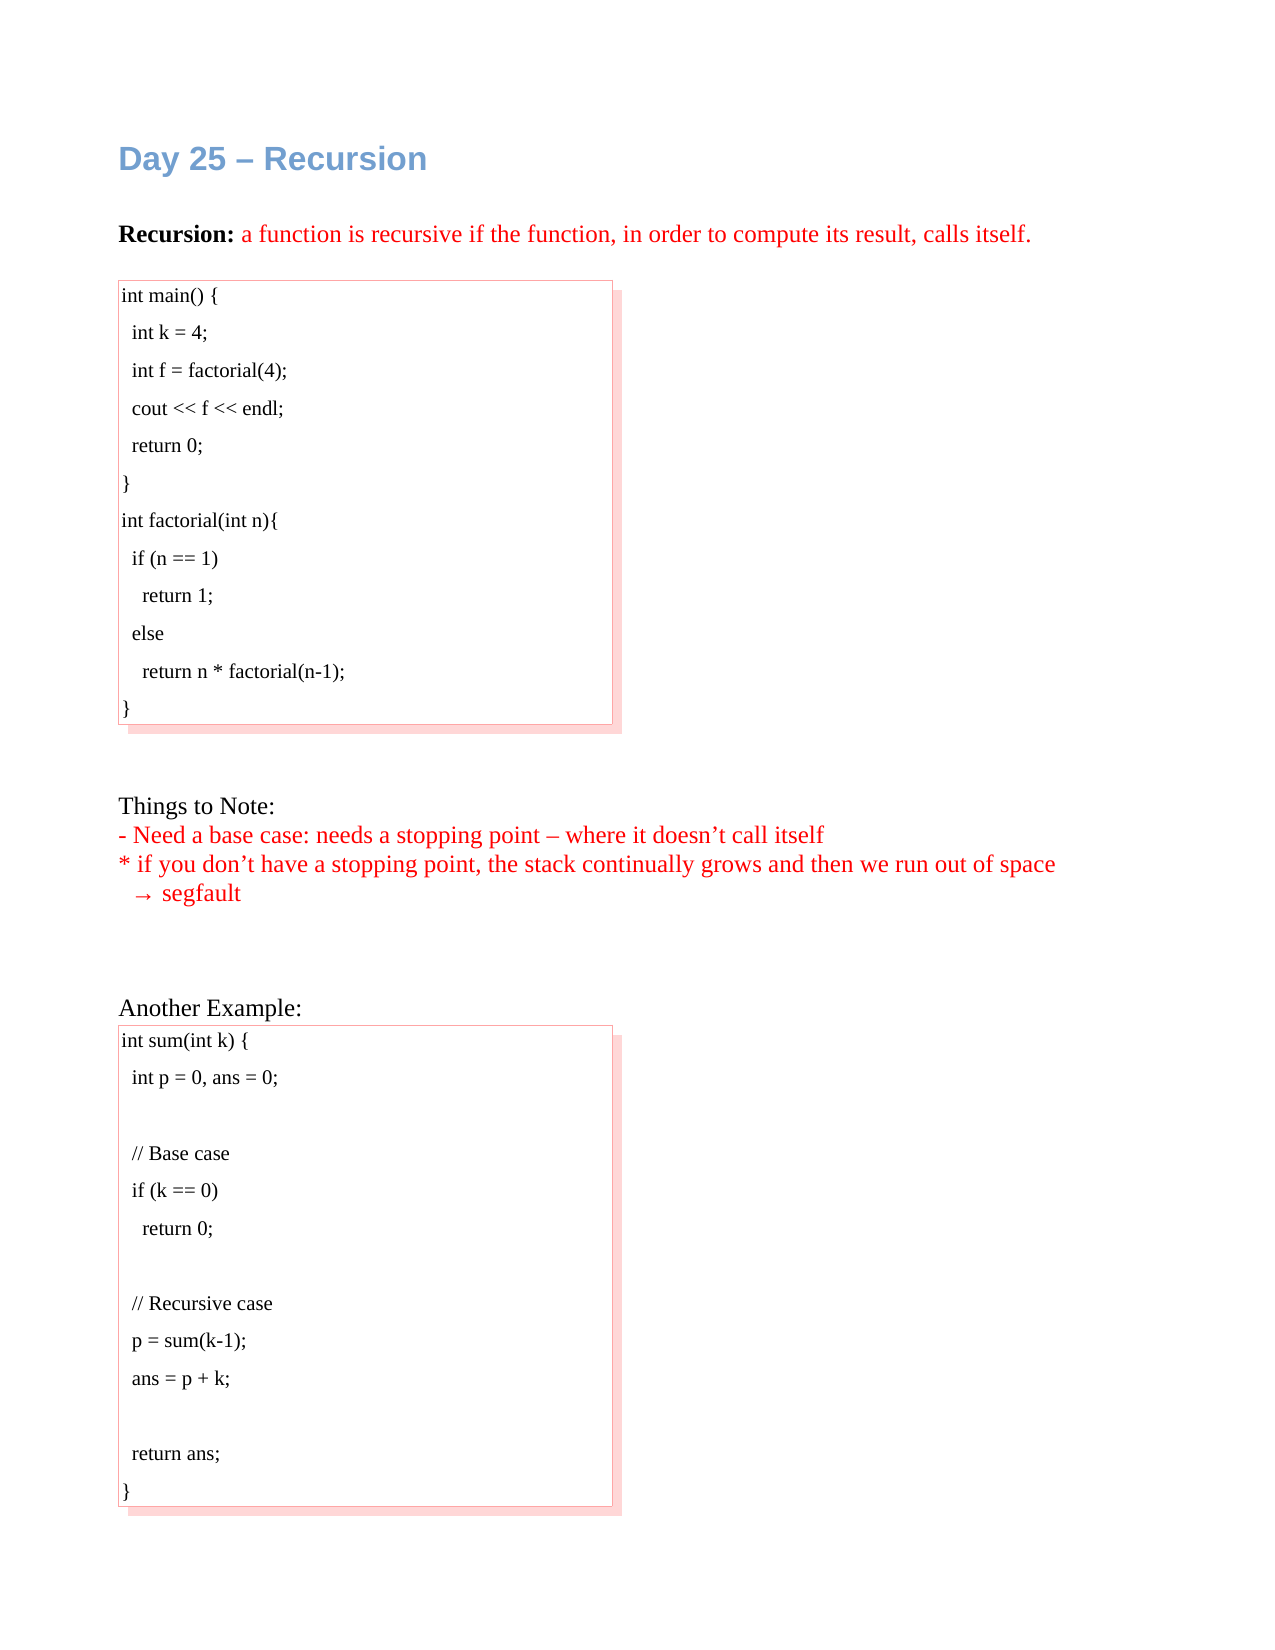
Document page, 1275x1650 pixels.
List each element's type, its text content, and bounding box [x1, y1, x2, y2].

text int factorial(int n){ [119, 505, 612, 535]
subtitle Day 25 – Recursion [118, 139, 1157, 178]
text ans = p + k; [119, 1363, 612, 1393]
text p = sum(k-1); [119, 1325, 612, 1356]
text // Recursive case [119, 1288, 612, 1318]
text return ans; [119, 1438, 612, 1468]
text int sum(int k) { [119, 1026, 612, 1055]
text return n * factorial(n-1); [119, 656, 612, 686]
text * if you don’t have a stopping point, the stack continually grows and then we run out of space [118, 849, 1157, 878]
text return 0; [119, 430, 612, 460]
text } [119, 1476, 612, 1506]
text return 0; [119, 1212, 612, 1243]
text if (n == 1) [119, 543, 612, 573]
text int main() { [119, 281, 612, 310]
text } [119, 467, 612, 498]
text Another Example: [118, 993, 1157, 1021]
text - Need a base case: needs a stopping point – where it doesn’t call itself [118, 820, 1157, 849]
text else [119, 618, 612, 648]
text int p = 0, ans = 0; [119, 1062, 612, 1092]
text int k = 4; [119, 317, 612, 347]
text return 1; [119, 580, 612, 611]
text Things to Note: [118, 791, 1157, 820]
text if (k == 0) [119, 1175, 612, 1205]
text int f = factorial(4); [119, 355, 612, 385]
text // Base case [119, 1137, 612, 1168]
text cout << f << endl; [119, 392, 612, 423]
text Recursion: a function is recursive if the function, in order to compute its result, calls itself. [118, 219, 1157, 248]
text } [119, 693, 612, 723]
text → segfault [118, 878, 1157, 906]
